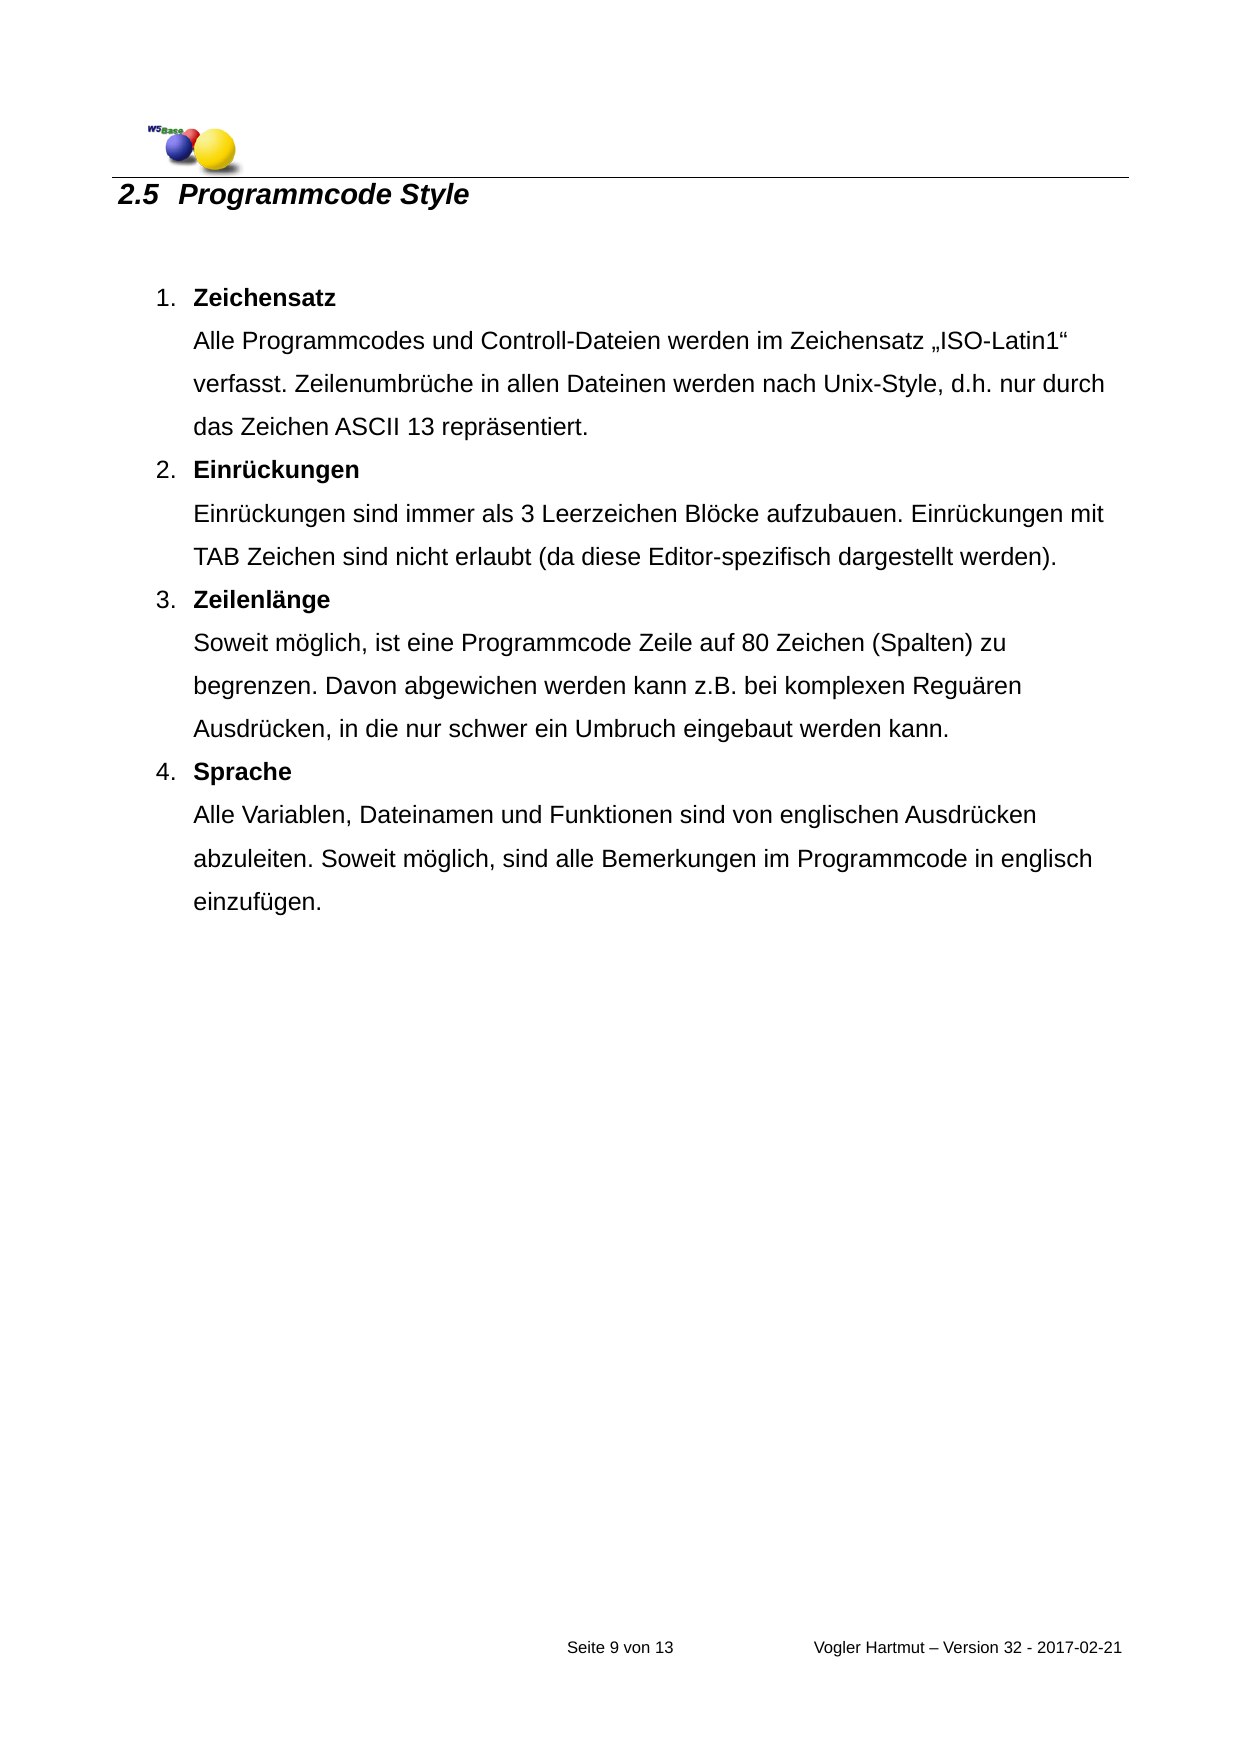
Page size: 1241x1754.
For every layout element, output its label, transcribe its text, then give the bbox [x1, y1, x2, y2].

list Zeichensatz Alle Programmcodes und Controll-Dateien werden im Zeichensatz „ISO-Latin1“ verfasst. Zeilenumbrüche in allen Dateinen werden nach Unix-Style, d.h. nur durch das Zeichen ASCII 13 repräsentiert. [156, 283, 1122, 441]
list Einrückungen Einrückungen sind immer als 3 Leerzeichen Blöcke aufzubauen. Einrückungen mit TAB Zeichen sind nicht erlaubt (da diese Editor-spezifisch dargestellt werden). [156, 456, 1122, 571]
list Zeilenlänge Soweit möglich, ist eine Programmcode Zeile auf 80 Zeichen (Spalten) zu begrenzen. Davon abgewichen werden kann z.B. bei komplexen Reguären Ausdrücken, in die nur schwer ein Umbruch eingebaut werden kann. [156, 585, 1122, 743]
subtitle Programmcode Style [118, 178, 1122, 211]
list Sprache Alle Variablen, Dateinamen und Funktionen sind von englischen Ausdrücken abzuleiten. Soweit möglich, sind alle Bemerkungen im Programmcode in englisch einzufügen. [156, 757, 1122, 916]
picture [116, 119, 270, 177]
